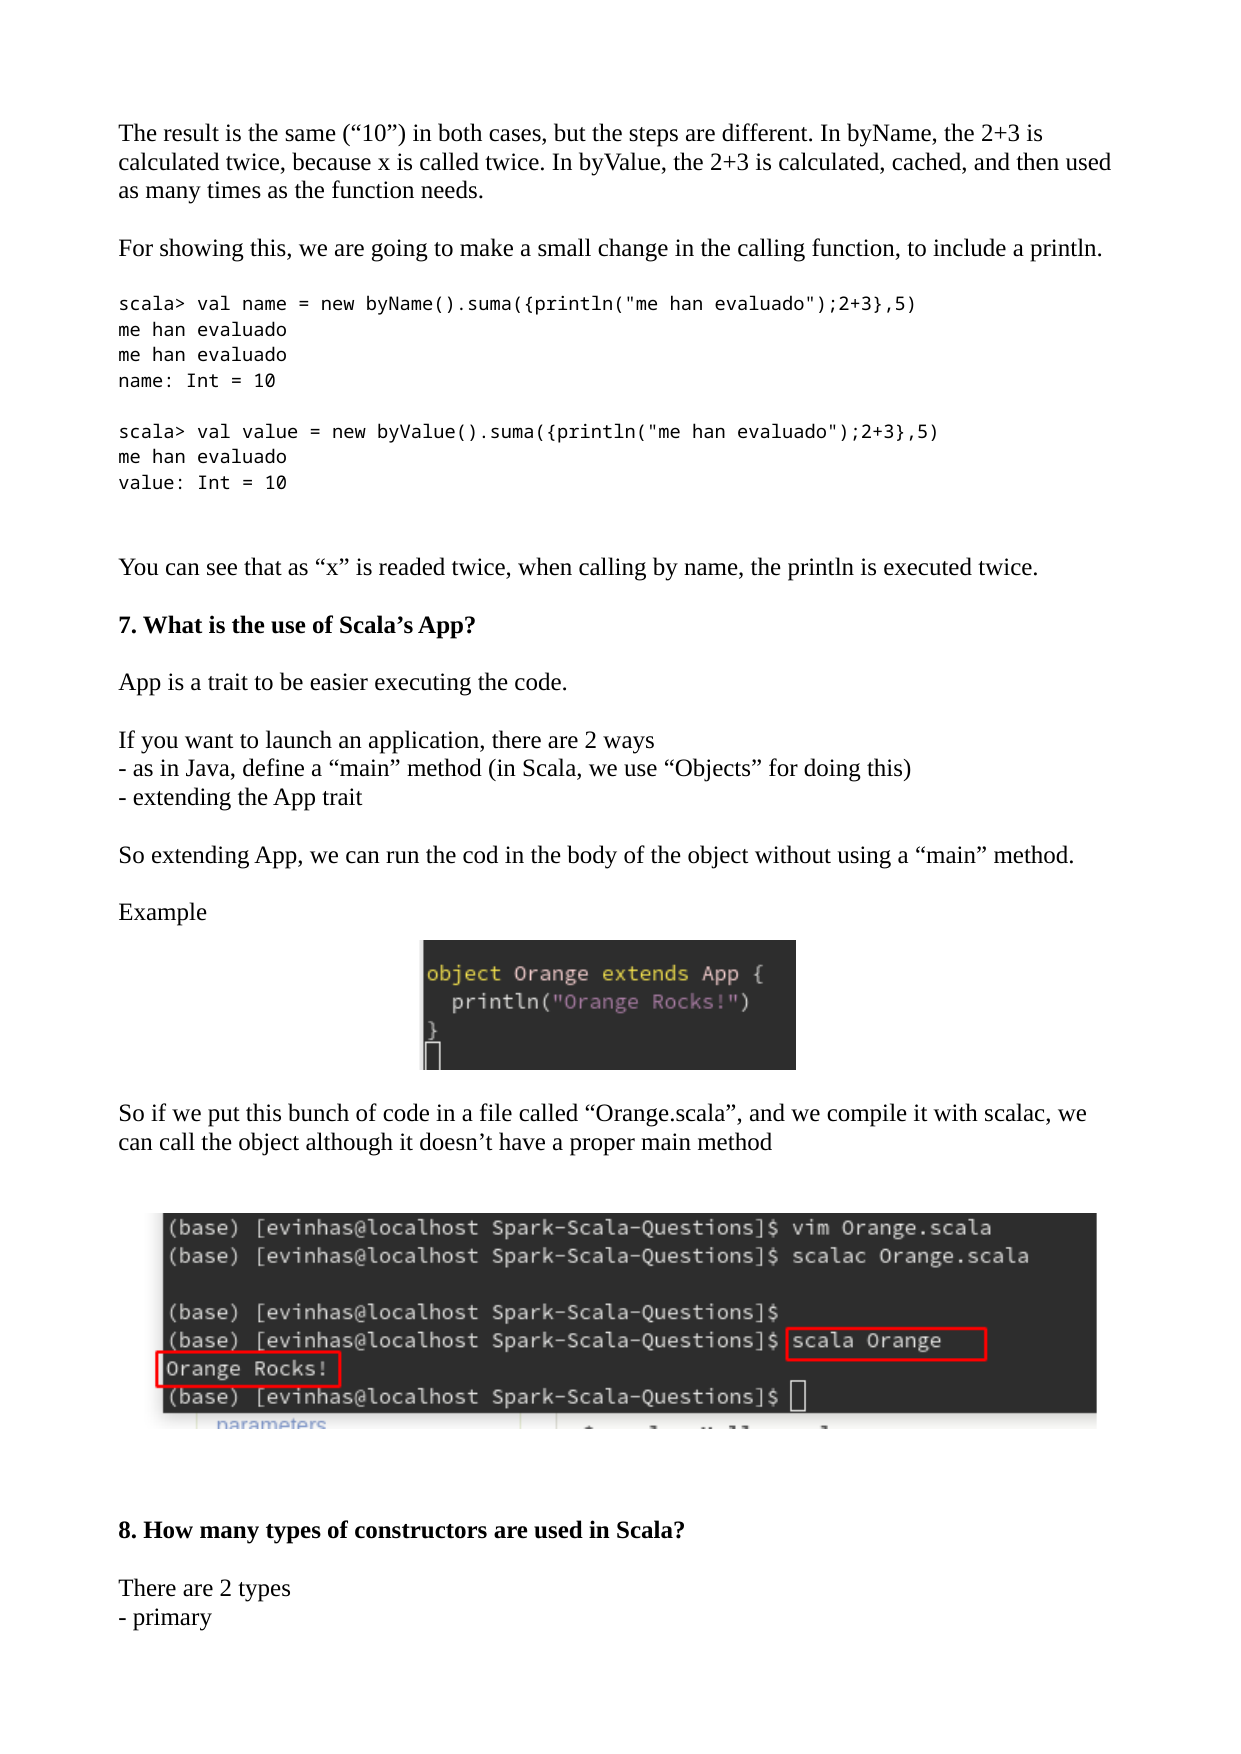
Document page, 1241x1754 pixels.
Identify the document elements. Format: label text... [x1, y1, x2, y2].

text For showing this, we are going to make a small change in the calling function, to include a println. [118, 233, 1122, 262]
text name: Int = 10 [118, 367, 1122, 393]
text - extending the App trait [118, 782, 1122, 811]
text 8. How many types of constructors are used in Scala? [118, 1515, 1122, 1544]
text Example [118, 897, 1122, 926]
text - primary [118, 1602, 1122, 1630]
text scala> val name = new byName().suma({println("me han evaluado");2+3},5) [118, 291, 1122, 316]
text me han evaluado [118, 444, 1122, 469]
text scala> val value = new byValue().suma({println("me han evaluado");2+3},5) [118, 418, 1122, 444]
text So if we put this bunch of code in a file called “Orange.scala”, and we compile it with scalac, we can call the object although it doesn’t have a proper main method [118, 1098, 1122, 1156]
text me han evaluado [118, 342, 1122, 367]
text 7. What is the use of Scala’s App? [118, 610, 1122, 638]
picture [419, 940, 796, 1070]
text You can see that as “x” is readed twice, when calling by name, the println is executed twice. [118, 552, 1122, 581]
text If you want to launch an application, there are 2 ways [118, 725, 1122, 753]
text - as in Java, define a “main” method (in Scala, we use “Objects” for doing this) [118, 753, 1122, 782]
text There are 2 types [118, 1573, 1122, 1602]
text App is a trait to be easier executing the code. [118, 667, 1122, 696]
text me han evaluado [118, 316, 1122, 342]
text value: Int = 10 [118, 469, 1122, 495]
text So extending App, we can run the cod in the body of the object without using a “main” method. [118, 840, 1122, 868]
picture [143, 1213, 1097, 1429]
text The result is the same (“10”) in both cases, but the steps are different. In byName, the 2+3 is calculated twice, because x is called twice. In byValue, the 2+3 is calculated, cached, and then used as many times as the function needs. [118, 118, 1122, 204]
